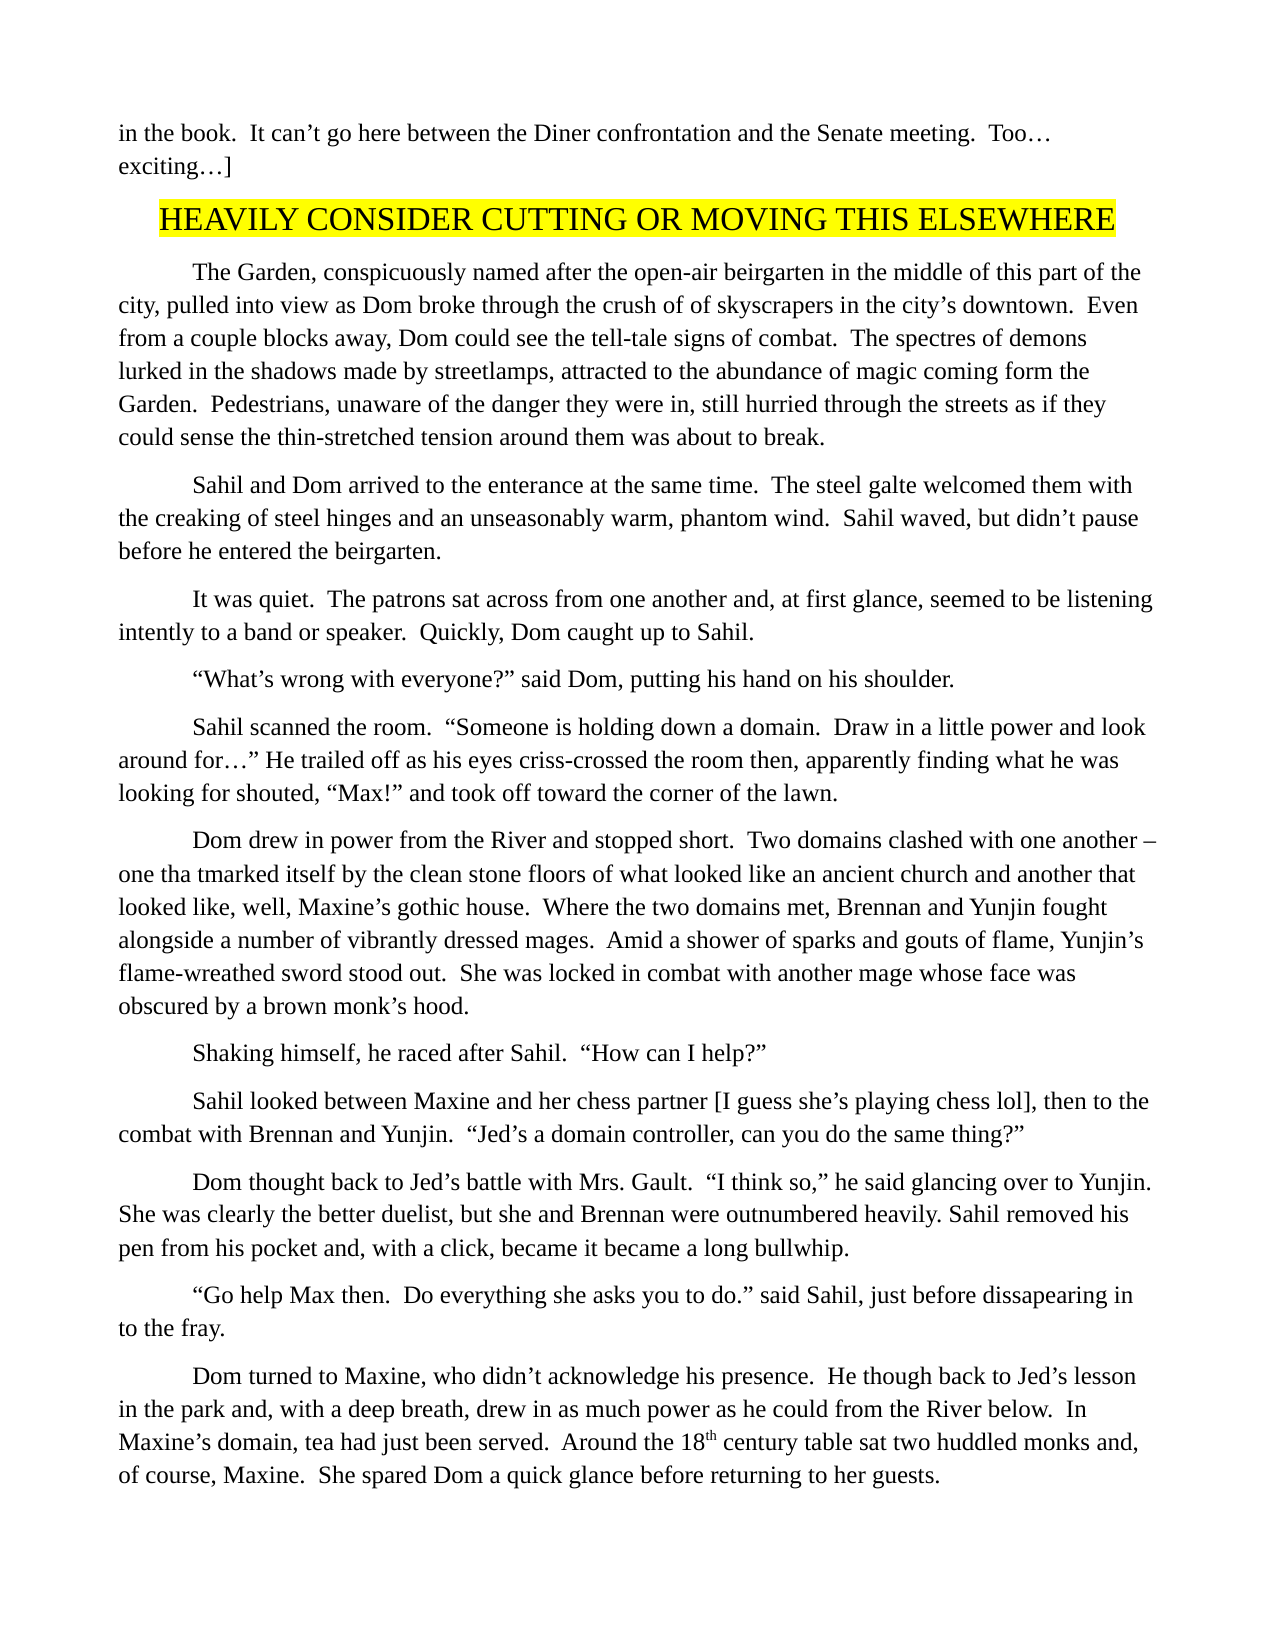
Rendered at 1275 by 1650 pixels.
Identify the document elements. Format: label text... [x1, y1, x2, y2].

text Sahil looked between Maxine and her chess partner [I guess she’s playing chess lol], then to the combat with Brennan and Yunjin. “Jed’s a domain controller, can you do the same thing?” [118, 1086, 1157, 1148]
text HEAVILY CONSIDER CUTTING OR MOVING THIS ELSEWHERE [118, 199, 1157, 237]
text The Garden, conspicuously named after the open-air beirgarten in the middle of this part of the city, pulled into view as Dom broke through the crush of of skyscrapers in the city’s downtown. Even from a couple blocks away, Dom could see the tell-tale signs of combat. The spectres of demons lurked in the shadows made by streetlamps, attracted to the abundance of magic coming form the Garden. Pedestrians, unaware of the danger they were in, still hurried through the streets as if they could sense the thin-stretched tension around them was about to break. [118, 257, 1157, 451]
text Dom thought back to Jed’s battle with Mrs. Gault. “I think so,” he said glancing over to Yunjin. She was clearly the better duelist, but she and Brennan were outnumbered heavily. Sahil removed his pen from his pocket and, with a click, became it became a long bullwhip. [118, 1167, 1157, 1261]
text It was quiet. The patrons sat across from one another and, at first glance, seemed to be listening intently to a band or speaker. Quickly, Dom caught up to Sahil. [118, 584, 1157, 646]
text “Go help Max then. Do everything she asks you to do.” said Sahil, just before dissapearing in to the fray. [118, 1280, 1157, 1342]
text Sahil scanned the room. “Someone is holding down a domain. Draw in a little power and look around for…” He trailed off as his eyes criss-crossed the room then, apparently finding what he was looking for shouted, “Max!” and took off toward the corner of the lawn. [118, 712, 1157, 807]
text “What’s wrong with everyone?” said Dom, putting his hand on his shoulder. [118, 664, 1157, 693]
text Dom turned to Maxine, who didn’t acknowledge his presence. He though back to Jed’s lesson in the park and, with a deep breath, drew in as much power as he could from the River below. In Maxine’s domain, tea had just been served. Around the 18th century table sat two huddled monks and, of course, Maxine. She spared Dom a quick glance before returning to her guests. [118, 1361, 1157, 1489]
text Sahil and Dom arrived to the enterance at the same time. The steel galte welcomed them with the creaking of steel hinges and an unseasonably warm, phantom wind. Sahil waved, but didn’t pause before he entered the beirgarten. [118, 470, 1157, 565]
text Shaking himself, he raced after Sahil. “How can I help?” [118, 1038, 1157, 1067]
text in the book. It can’t go here between the Diner confrontation and the Senate meeting. Too… exciting…] [118, 118, 1157, 180]
text Dom drew in power from the River and stopped short. Two domains clashed with one another – one tha tmarked itself by the clean stone floors of what looked like an ancient church and another that looked like, well, Maxine’s gothic house. Where the two domains met, Brennan and Yunjin fought alongside a number of vibrantly dressed mages. Amid a shower of sparks and gouts of flame, Yunjin’s flame-wreathed sword stood out. She was locked in combat with another mage whose face was obscured by a brown monk’s hood. [118, 826, 1157, 1019]
